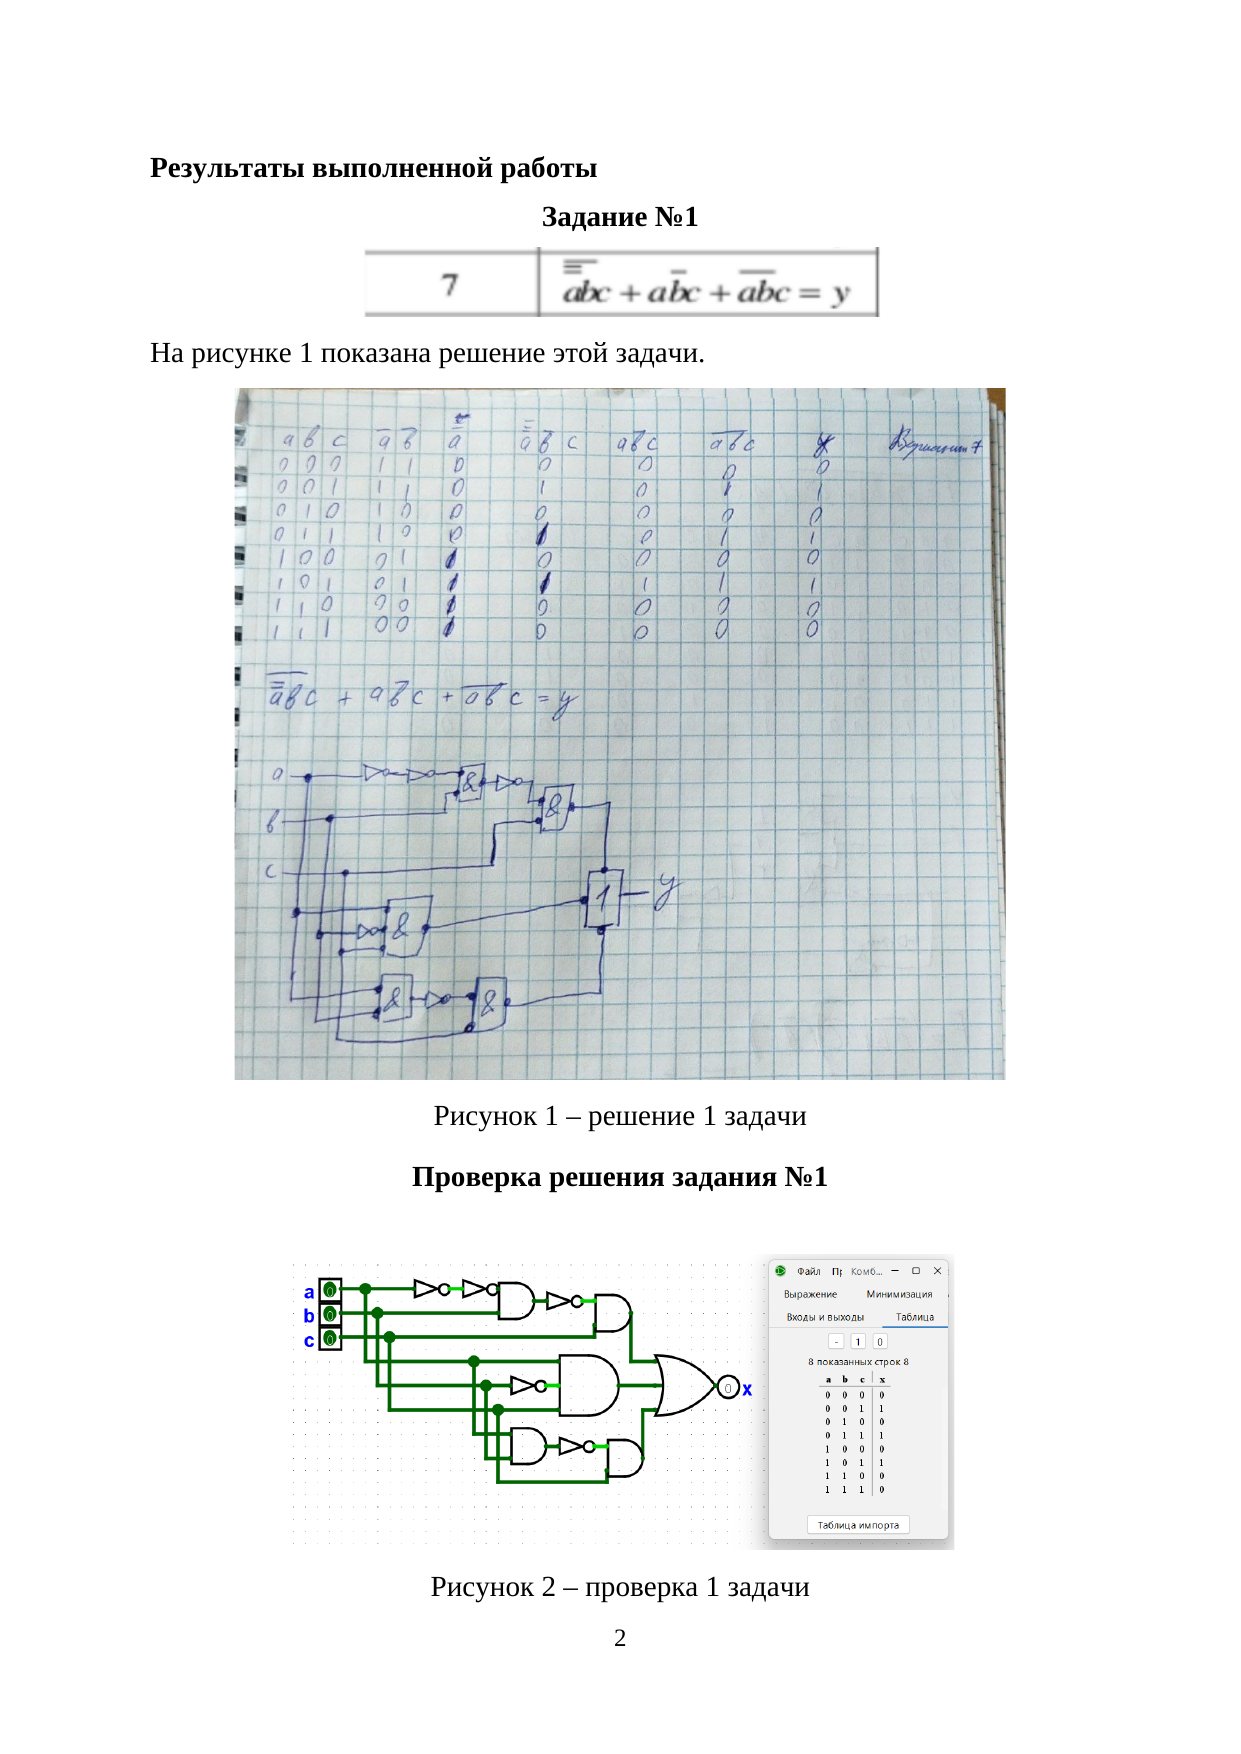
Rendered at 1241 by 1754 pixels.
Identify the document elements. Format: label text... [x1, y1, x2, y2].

picture [359, 247, 881, 317]
text Рисунок 1 – решение 1 задачи [150, 1098, 1090, 1132]
subtitle Задание №1 [150, 199, 1090, 232]
subtitle Результаты выполненной работы [150, 150, 1090, 183]
text Рисунок 2 – проверка 1 задачи [150, 1569, 1090, 1602]
picture [285, 1254, 955, 1550]
text На рисунке 1 показана решение этой задачи. [150, 335, 1090, 369]
subtitle Проверка решения задания №1 [150, 1159, 1090, 1193]
picture [234, 388, 1006, 1080]
